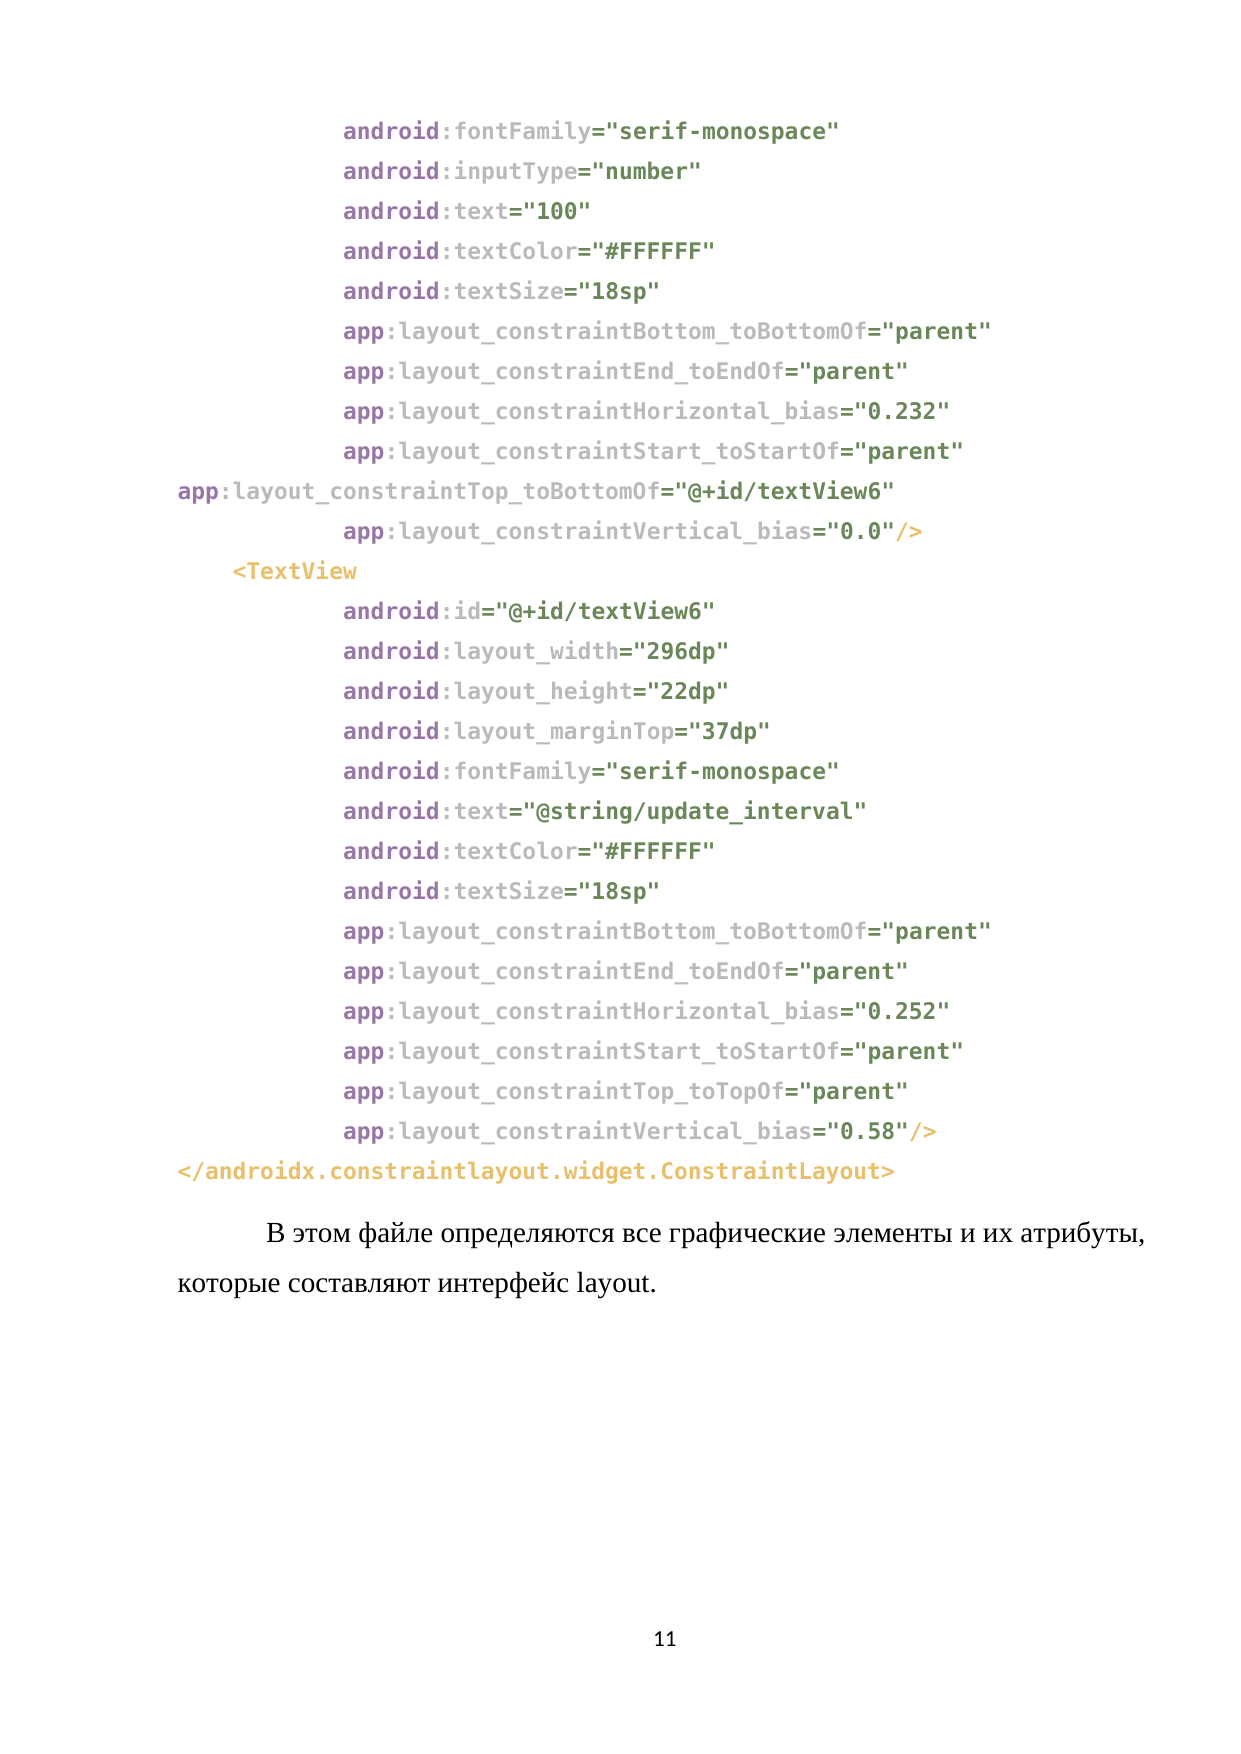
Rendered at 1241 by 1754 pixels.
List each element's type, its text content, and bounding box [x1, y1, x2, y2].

text В этом файле определяются все графические элементы и их атрибуты, которые составляют интерфейс layout. [177, 1215, 1152, 1299]
text android:fontFamily="serif-monospace" android:inputType="number" android:text="100" android:textColor="#FFFFFF" android:textSize="18sp" app:layout_constraintBottom_toBottomOf="parent" app:layout_constraintEnd_toEndOf="parent" app:layout_constraintHorizontal_bias="0.232" app:layout_constraintStart_toStartOf="parent" app:layout_constraintTop_toBottomOf="@+id/textView6" app:layout_constraintVertical_bias="0.0"/> <TextView android:id="@+id/textView6" android:layout_width="296dp" android:layout_height="22dp" android:layout_marginTop="37dp" android:fontFamily="serif-monospace" android:text="@string/update_interval" android:textColor="#FFFFFF" android:textSize="18sp" app:layout_constraintBottom_toBottomOf="parent" app:layout_constraintEnd_toEndOf="parent" app:layout_constraintHorizontal_bias="0.252" app:layout_constraintStart_toStartOf="parent" app:layout_constraintTop_toTopOf="parent" app:layout_constraintVertical_bias="0.58"/> </androidx.constraintlayout.widget.ConstraintLayout> [177, 118, 1152, 1185]
